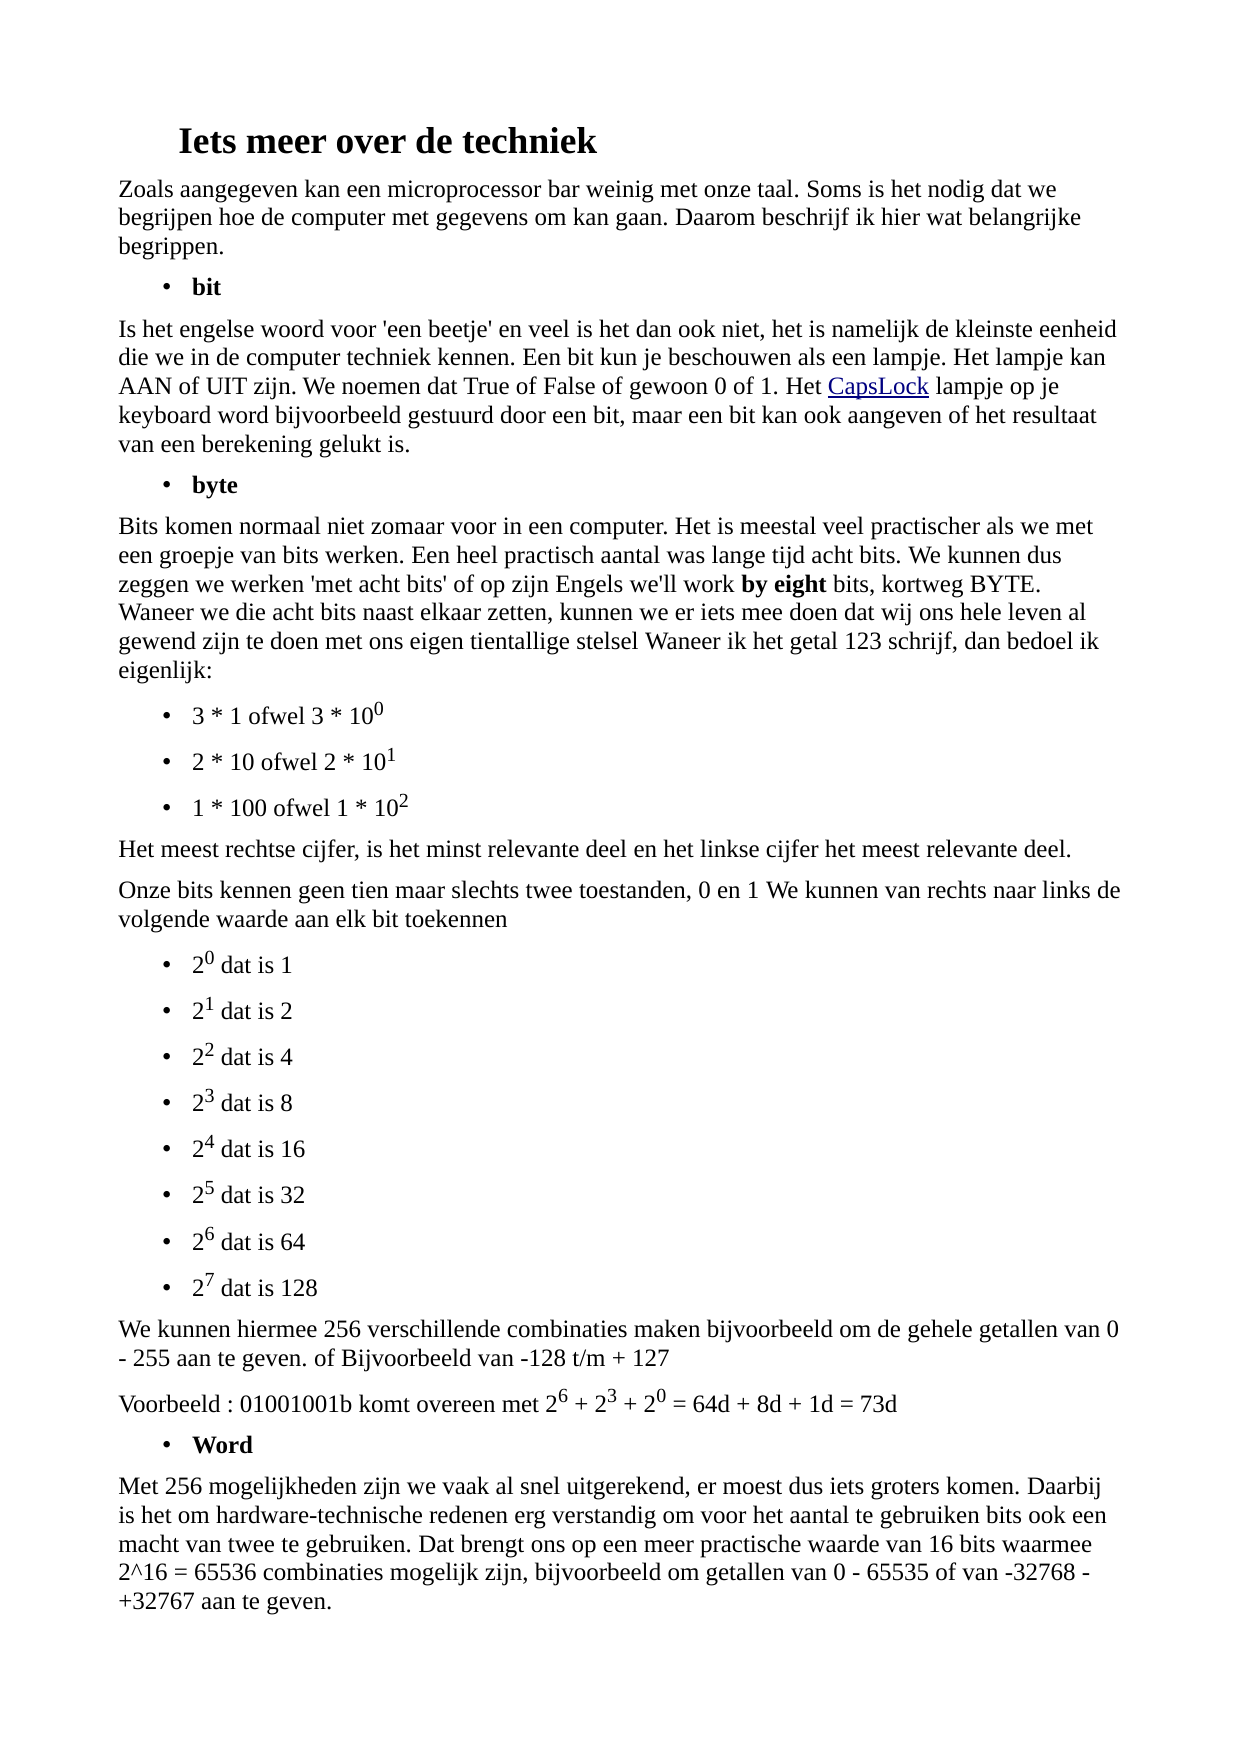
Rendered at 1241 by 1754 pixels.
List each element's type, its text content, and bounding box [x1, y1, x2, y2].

text Voorbeeld : 01001001b komt overeen met 26 + 23 + 20 = 64d + 8d + 1d = 73d [118, 1384, 1122, 1417]
text Zoals aangegeven kan een microprocessor bar weinig met onze taal. Soms is het nodig dat we begrijpen hoe de computer met gegevens om kan gaan. Daarom beschrijf ik hier wat belangrijke begrippen. [118, 174, 1122, 260]
list 1 * 100 ofwel 1 * 102 [162, 788, 1122, 822]
text Onze bits kennen geen tien maar slechts twee toestanden, 0 en 1 We kunnen van rechts naar links de volgende waarde aan elk bit toekennen [118, 876, 1122, 933]
text We kunnen hiermee 256 verschillende combinaties maken bijvoorbeeld om de gehele getallen van 0 - 255 aan te geven. of Bijvoorbeeld van -128 t/m + 127 [118, 1314, 1122, 1371]
text Is het engelse woord voor 'een beetje' en veel is het dan ook niet, het is namelijk de kleinste eenheid die we in de computer techniek kennen. Een bit kun je beschouwen als een lampje. Het lampje kan AAN of UIT zijn. We noemen dat True of False of gewoon 0 of 1. Het CapsLock lampje op je keyboard word bijvoorbeeld gestuurd door een bit, maar een bit kan ook aangeven of het resultaat van een berekening gelukt is. [118, 314, 1122, 457]
list 27 dat is 128 [162, 1268, 1122, 1301]
list bit [162, 272, 1122, 301]
subtitle Iets meer over de techniek [118, 118, 1122, 161]
text Bits komen normaal niet zomaar voor in een computer. Het is meestal veel practischer als we met een groepje van bits werken. Een heel practisch aantal was lange tijd acht bits. We kunnen dus zeggen we werken 'met acht bits' of op zijn Engels we'll work by eight bits, kortweg BYTE. Waneer we die acht bits naast elkaar zetten, kunnen we er iets mee doen dat wij ons hele leven al gewend zijn te doen met ons eigen tientallige stelsel Waneer ik het getal 123 schrijf, dan bedoel ik eigenlijk: [118, 511, 1122, 684]
list 22 dat is 4 [162, 1038, 1122, 1071]
list Word [162, 1430, 1122, 1459]
list 3 * 1 ofwel 3 * 100 [162, 696, 1122, 730]
list 24 dat is 16 [162, 1130, 1122, 1163]
list 26 dat is 64 [162, 1222, 1122, 1255]
list 25 dat is 32 [162, 1176, 1122, 1209]
list 20 dat is 1 [162, 946, 1122, 979]
text Met 256 mogelijkheden zijn we vaak al snel uitgerekend, er moest dus iets groters komen. Daarbij is het om hardware-technische redenen erg verstandig om voor het aantal te gebruiken bits ook een macht van twee te gebruiken. Dat brengt ons op een meer practische waarde van 16 bits waarmee 2^16 = 65536 combinaties mogelijk zijn, bijvoorbeeld om getallen van 0 - 65535 of van -32768 - +32767 aan te geven. [118, 1471, 1122, 1615]
list byte [162, 470, 1122, 499]
list 23 dat is 8 [162, 1084, 1122, 1117]
text Het meest rechtse cijfer, is het minst relevante deel en het linkse cijfer het meest relevante deel. [118, 834, 1122, 863]
list 2 * 10 ofwel 2 * 101 [162, 742, 1122, 776]
list 21 dat is 2 [162, 992, 1122, 1025]
